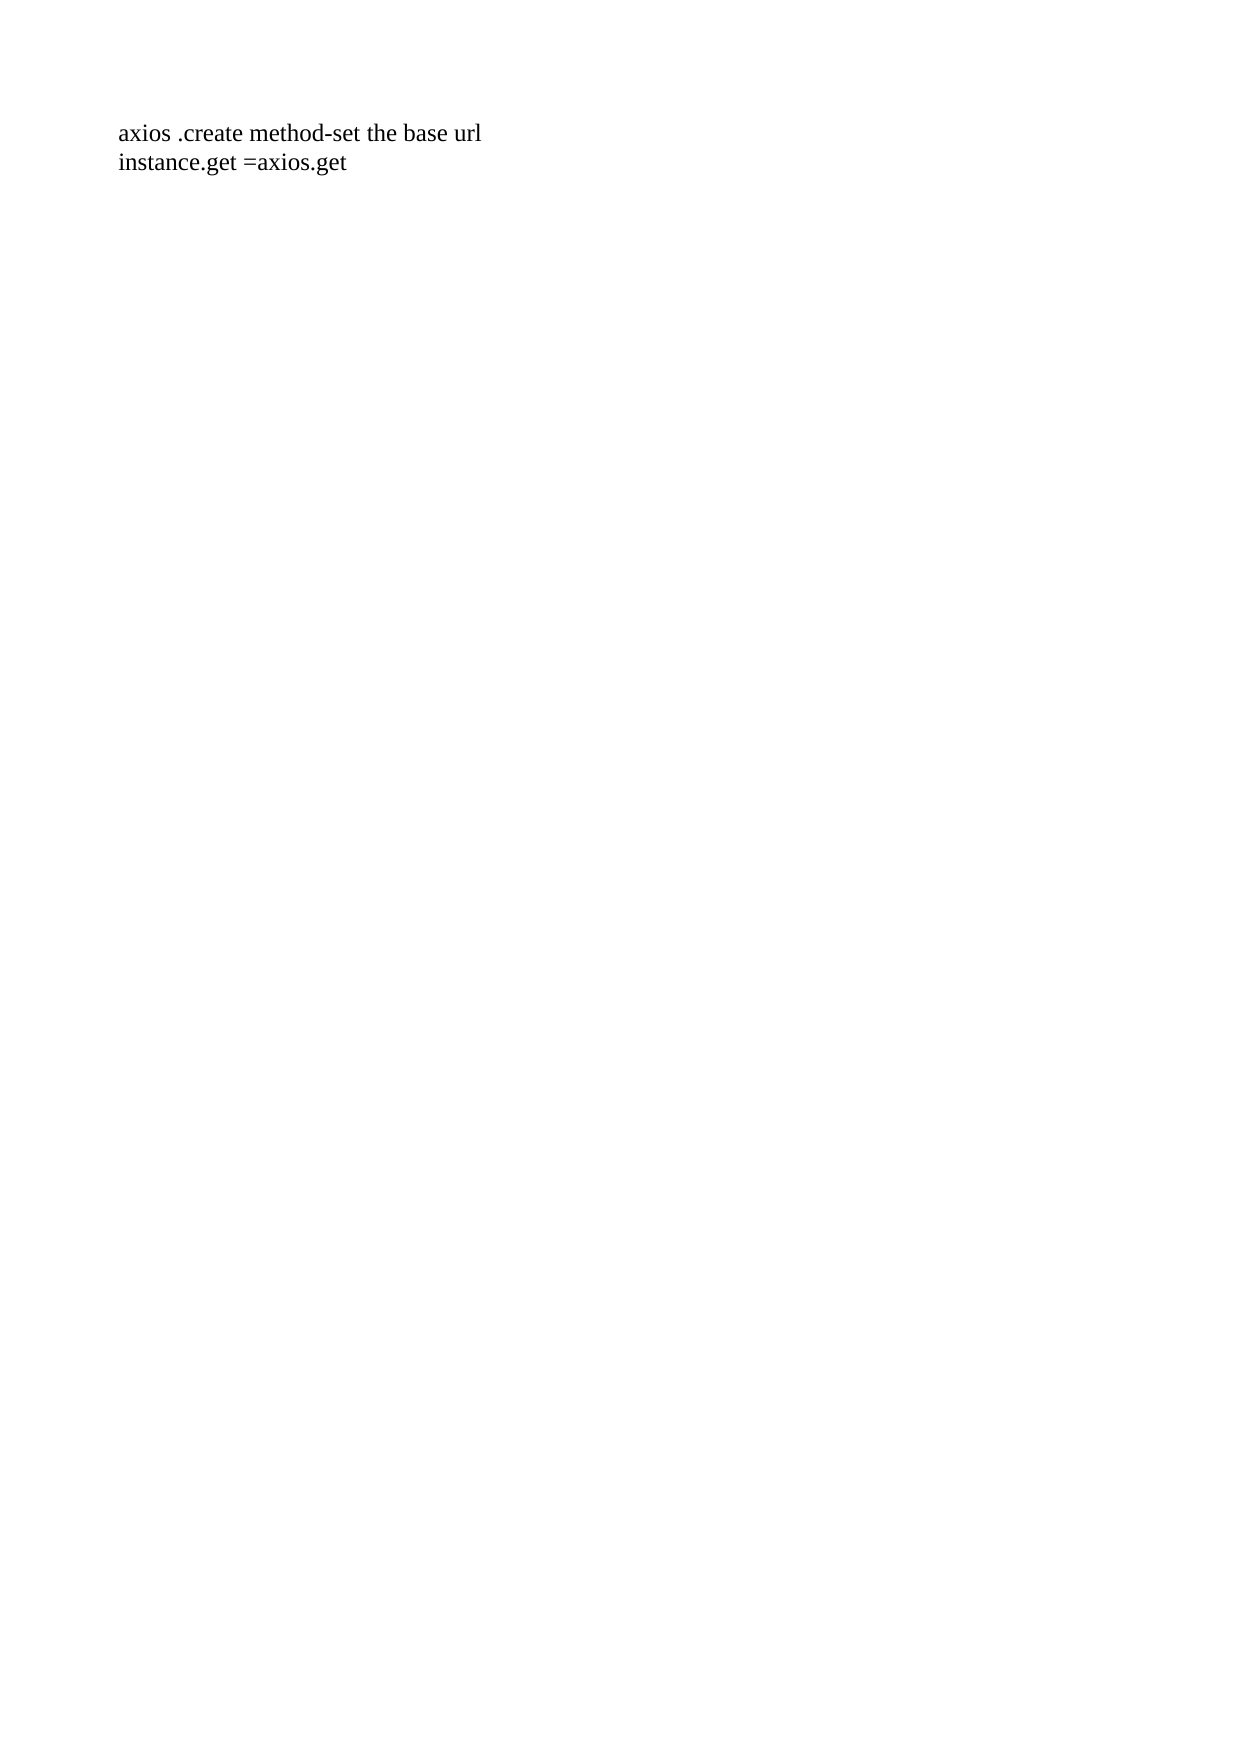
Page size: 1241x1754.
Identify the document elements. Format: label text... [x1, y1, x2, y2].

text axios .create method-set the base url [118, 118, 1122, 147]
text instance.get =axios.get [118, 147, 1122, 176]
